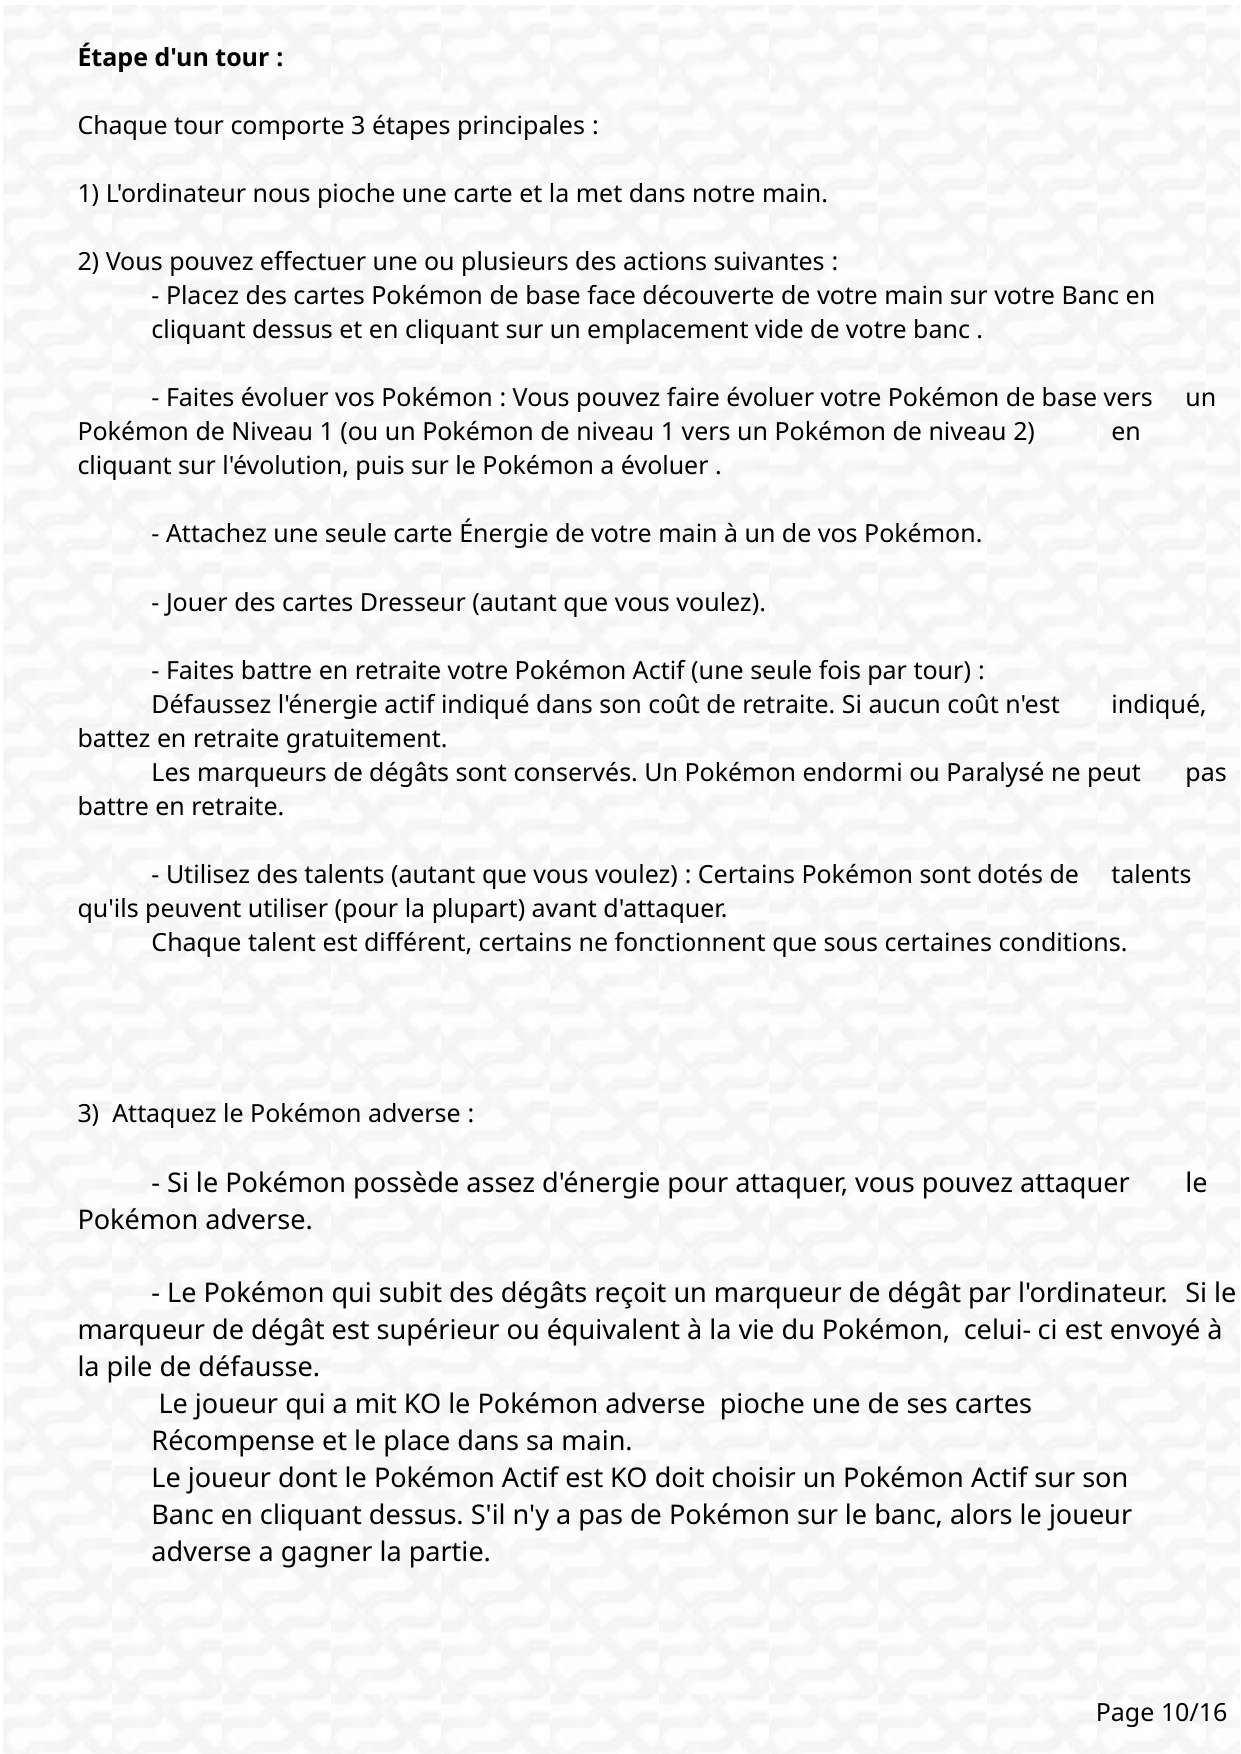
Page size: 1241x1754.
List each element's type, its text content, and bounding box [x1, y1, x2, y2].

text - Placez des cartes Pokémon de base face découverte de votre main sur votre Banc en cliquant dessus et en cliquant sur un emplacement vide de votre banc . [77, 278, 1240, 346]
text Défaussez l'énergie actif indiqué dans son coût de retraite. Si aucun coût n'est indiqué, battez en retraite gratuitement. [77, 686, 1240, 754]
text Le joueur qui a mit KO le Pokémon adverse pioche une de ses cartes Récompense et le place dans sa main. [77, 1384, 1240, 1458]
text 1) L'ordinateur nous pioche une carte et la met dans notre main. [77, 176, 1240, 209]
text - Attachez une seule carte Énergie de votre main à un de vos Pokémon. [77, 516, 1240, 550]
text - Faites battre en retraite votre Pokémon Actif (une seule fois par tour) : [77, 652, 1240, 686]
text - Faites évoluer vos Pokémon : Vous pouvez faire évoluer votre Pokémon de base vers un Pokémon de Niveau 1 (ou un Pokémon de niveau 1 vers un Pokémon de niveau 2) en cliquant sur l'évolution, puis sur le Pokémon a évoluer . [77, 380, 1240, 482]
text - Si le Pokémon possède assez d'énergie pour attaquer, vous pouvez attaquer le Pokémon adverse. [77, 1163, 1240, 1237]
text Étape d'un tour : [77, 39, 1240, 73]
text - Le Pokémon qui subit des dégâts reçoit un marqueur de dégât par l'ordinateur. Si le marqueur de dégât est supérieur ou équivalent à la vie du Pokémon, celui- ci est envoyé à la pile de défausse. [77, 1274, 1240, 1384]
text Chaque tour comporte 3 étapes principales : [77, 107, 1240, 141]
text Les marqueurs de dégâts sont conservés. Un Pokémon endormi ou Paralysé ne peut pas battre en retraite. [77, 754, 1240, 823]
text - Jouer des cartes Dresseur (autant que vous voulez). [77, 584, 1240, 618]
text - Utilisez des talents (autant que vous voulez) : Certains Pokémon sont dotés de talents qu'ils peuvent utiliser (pour la plupart) avant d'attaquer. [77, 857, 1240, 925]
text Chaque talent est différent, certains ne fonctionnent que sous certaines conditions. [77, 925, 1240, 959]
text 2) Vous pouvez effectuer une ou plusieurs des actions suivantes : [77, 244, 1240, 278]
text 3) Attaquez le Pokémon adverse : [77, 1095, 1240, 1129]
picture [3, 5, 1241, 1754]
text Le joueur dont le Pokémon Actif est KO doit choisir un Pokémon Actif sur son Banc en cliquant dessus. S'il n'y a pas de Pokémon sur le banc, alors le joueur adverse a gagner la partie. [77, 1458, 1240, 1569]
